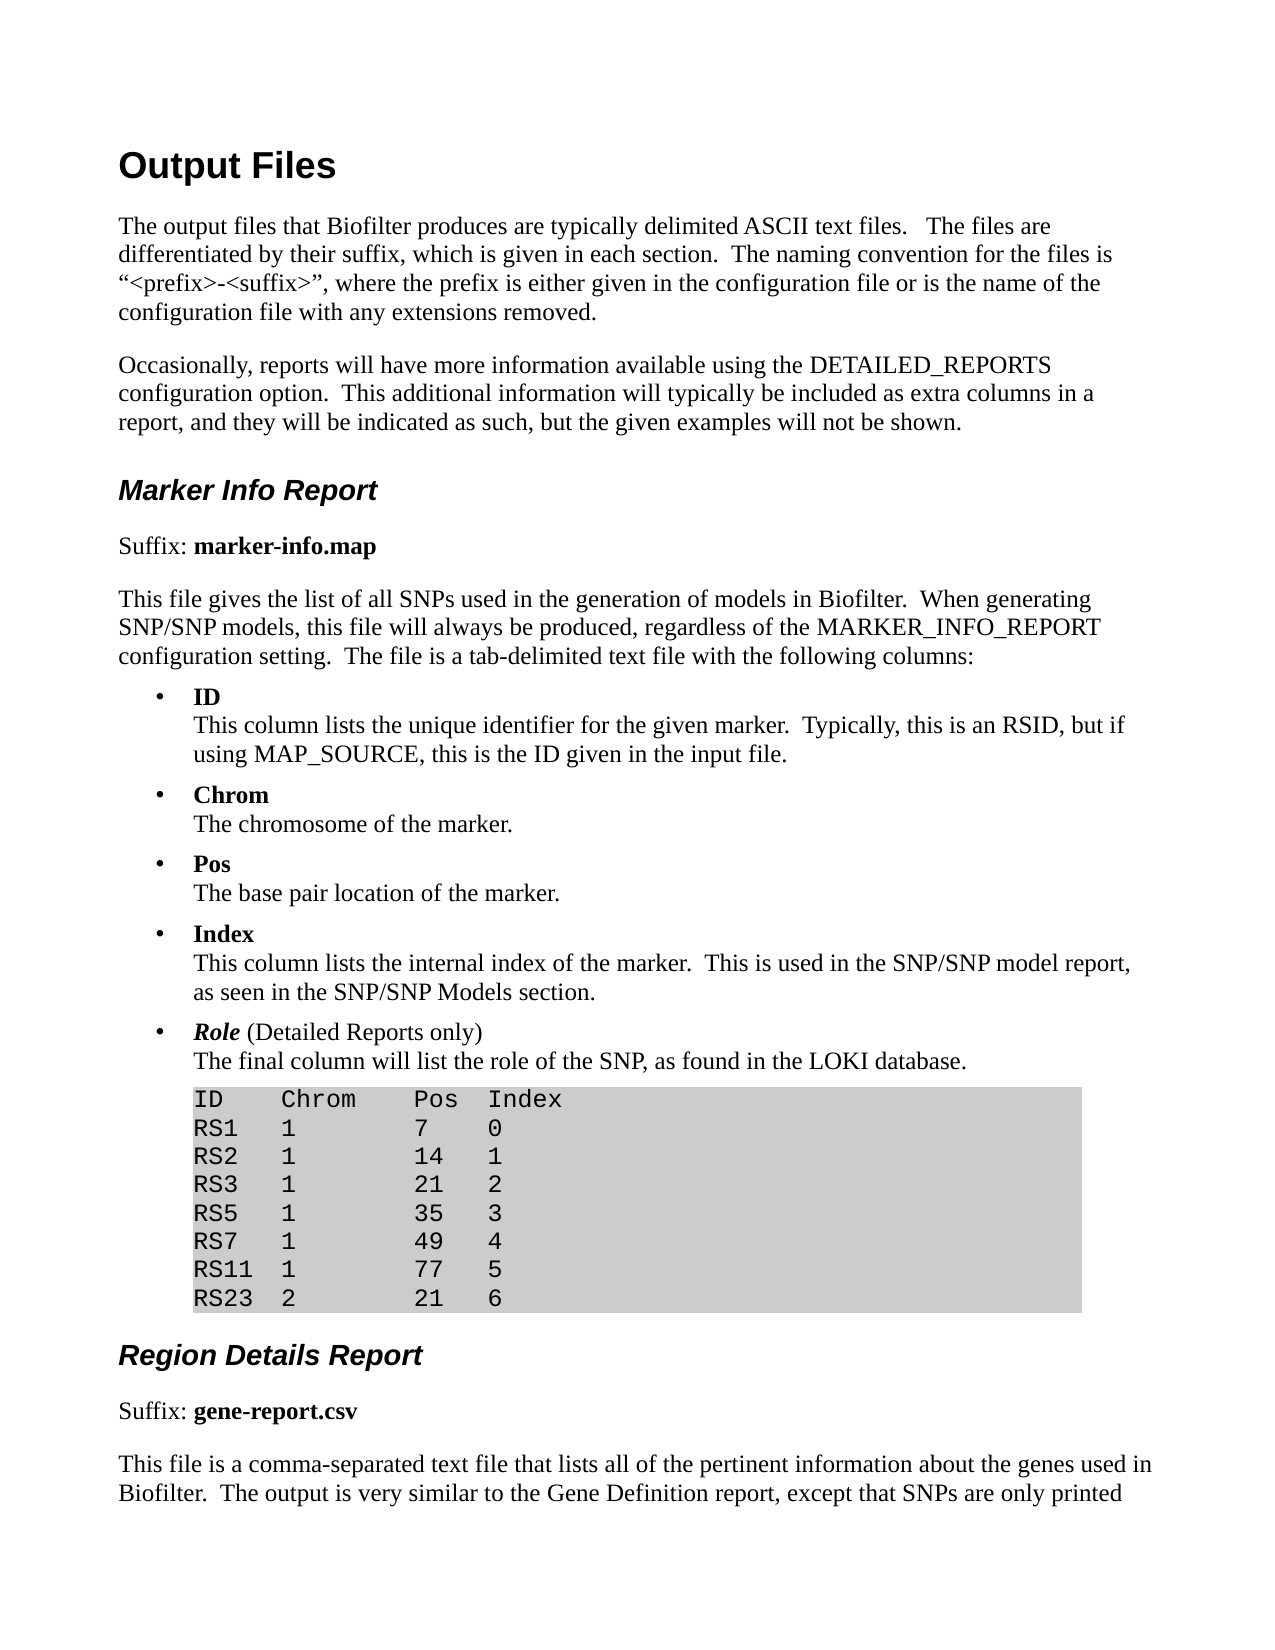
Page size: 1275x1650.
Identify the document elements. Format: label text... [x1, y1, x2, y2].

text ID Chrom Pos Index [193, 1087, 1082, 1115]
text RS2 1 14 1 [193, 1143, 1082, 1172]
text RS3 1 21 2 [193, 1172, 1082, 1200]
text RS5 1 35 3 [193, 1200, 1082, 1228]
text RS11 1 77 5 [193, 1257, 1082, 1285]
list ID This column lists the unique identifier for the given marker. Typically, this is an RSID, but if using MAP_SOURCE, this is the ID given in the input file. [156, 682, 1157, 768]
text Suffix: marker-info.map [118, 531, 1157, 560]
text RS7 1 49 4 [193, 1228, 1082, 1257]
subtitle Output Files [118, 143, 1157, 186]
text This file is a comma-separated text file that lists all of the pertinent information about the genes used in Biofilter. The output is very similar to the Gene Definition report, except that SNPs are only printed [118, 1449, 1157, 1507]
text The output files that Biofilter produces are typically delimited ASCII text files. The files are differentiated by their suffix, which is given in each section. The naming convention for the files is “<prefix>-<suffix>”, where the prefix is either given in the configuration file or is the name of the configuration file with any extensions removed. [118, 211, 1157, 326]
text RS23 2 21 6 [193, 1285, 1082, 1313]
subtitle Marker Info Report [118, 473, 1157, 506]
list Pos The base pair location of the marker. [156, 849, 1157, 907]
text Occasionally, reports will have more information available using the DETAILED_REPORTS configuration option. This additional information will typically be included as extra columns in a report, and they will be indicated as such, but the given examples will not be shown. [118, 350, 1157, 436]
text Suffix: gene-report.csv [118, 1396, 1157, 1425]
list Index This column lists the internal index of the marker. This is used in the SNP/SNP model report, as seen in the SNP/SNP Models section. [156, 919, 1157, 1005]
text This file gives the list of all SNPs used in the generation of models in Biofilter. When generating SNP/SNP models, this file will always be produced, regardless of the MARKER_INFO_REPORT configuration setting. The file is a tab-delimited text file with the following columns: [118, 584, 1157, 670]
list Role (Detailed Reports only) The final column will list the role of the SNP, as found in the LOKI database. [156, 1017, 1157, 1075]
subtitle Region Details Report [118, 1338, 1157, 1372]
text RS1 1 7 0 [193, 1115, 1082, 1143]
list Chrom The chromosome of the marker. [156, 780, 1157, 838]
